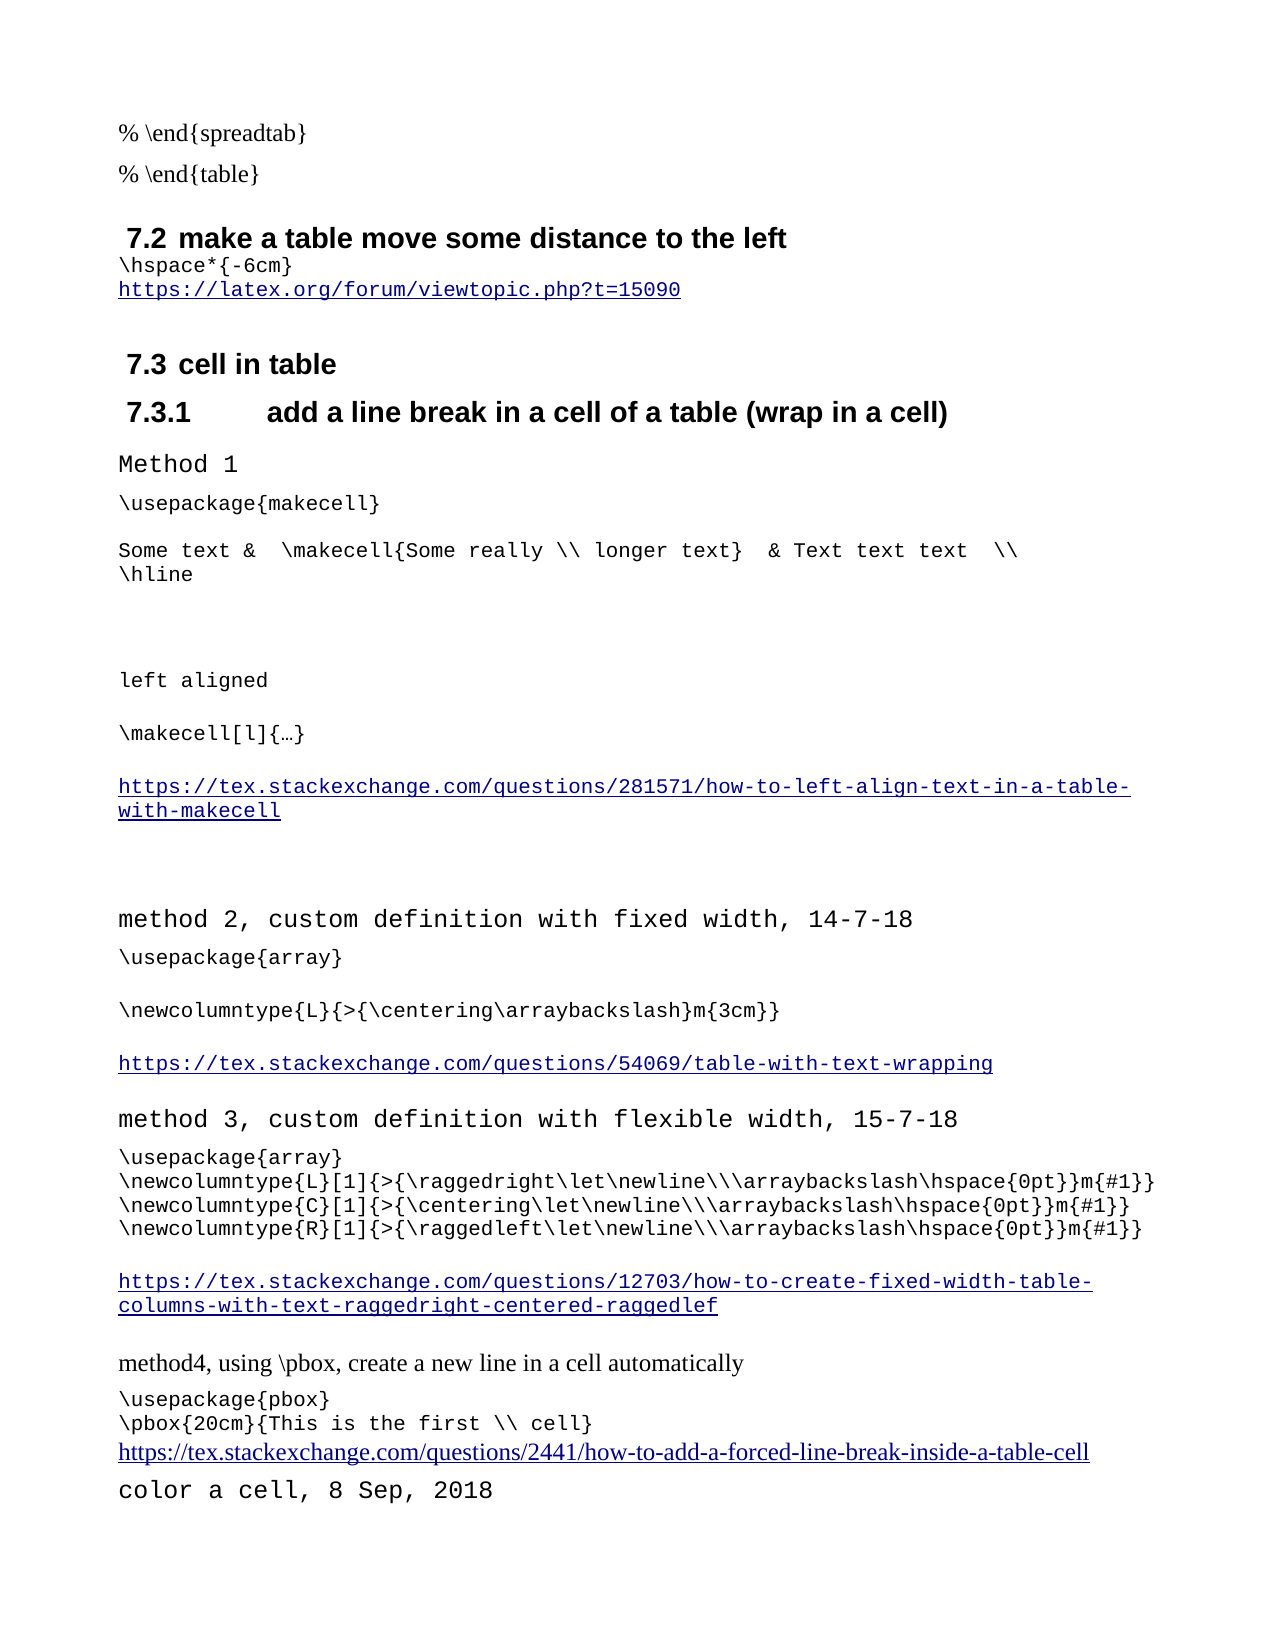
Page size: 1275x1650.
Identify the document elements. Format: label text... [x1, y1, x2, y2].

text \newcolumntype{C}[1]{>{\centering\let\newline\\\arraybackslash\hspace{0pt}}m{#1}} [118, 1194, 1157, 1218]
subtitle make a table move some distance to the left [118, 221, 1157, 255]
text Some text & \makecell{Some really \\ longer text} & Text text text \\ [118, 540, 1157, 564]
text method4, using \pbox, create a new line in a cell automatically [118, 1348, 1157, 1377]
text % \end{table} [118, 159, 1157, 188]
text https://latex.org/forum/viewtopic.php?t=15090 [118, 279, 1157, 302]
text \pbox{20cm}{This is the first \\ cell} [118, 1413, 1157, 1437]
text \usepackage{makecell} [118, 493, 1157, 517]
text \newcolumntype{L}{>{\centering\arraybackslash}m{3cm}} [118, 1000, 1157, 1024]
text \newcolumntype{R}[1]{>{\raggedleft\let\newline\\\arraybackslash\hspace{0pt}}m{#1}} [118, 1218, 1157, 1242]
text https://tex.stackexchange.com/questions/54069/table-with-text-wrapping [118, 1053, 1157, 1077]
text \makecell[l]{…} [118, 723, 1157, 747]
subtitle add a line break in a cell of a table (wrap in a cell) [118, 395, 1157, 428]
text https://tex.stackexchange.com/questions/12703/how-to-create-fixed-width-table-columns-with-text-raggedright-centered-raggedlef [118, 1271, 1157, 1319]
text left aligned [118, 670, 1157, 694]
text https://tex.stackexchange.com/questions/2441/how-to-add-a-forced-line-break-inside-a-table-cell [118, 1437, 1157, 1465]
text \hline [118, 564, 1157, 587]
subtitle cell in table [118, 347, 1157, 380]
text Method 1 [118, 452, 1157, 480]
text method 3, custom definition with flexible width, 15-7-18 [118, 1106, 1157, 1135]
text color a cell, 8 Sep, 2018 [118, 1478, 1157, 1506]
text \usepackage{array} [118, 1147, 1157, 1171]
text https://tex.stackexchange.com/questions/281571/how-to-left-align-text-in-a-table-with-makecell [118, 776, 1157, 824]
text \usepackage{array} [118, 947, 1157, 971]
text method 2, custom definition with fixed width, 14-7-18 [118, 906, 1157, 934]
text \hspace*{-6cm} [118, 255, 1157, 279]
text % \end{spreadtab} [118, 118, 1157, 147]
text \usepackage{pbox} [118, 1389, 1157, 1413]
text \newcolumntype{L}[1]{>{\raggedright\let\newline\\\arraybackslash\hspace{0pt}}m{#1}} [118, 1171, 1157, 1194]
